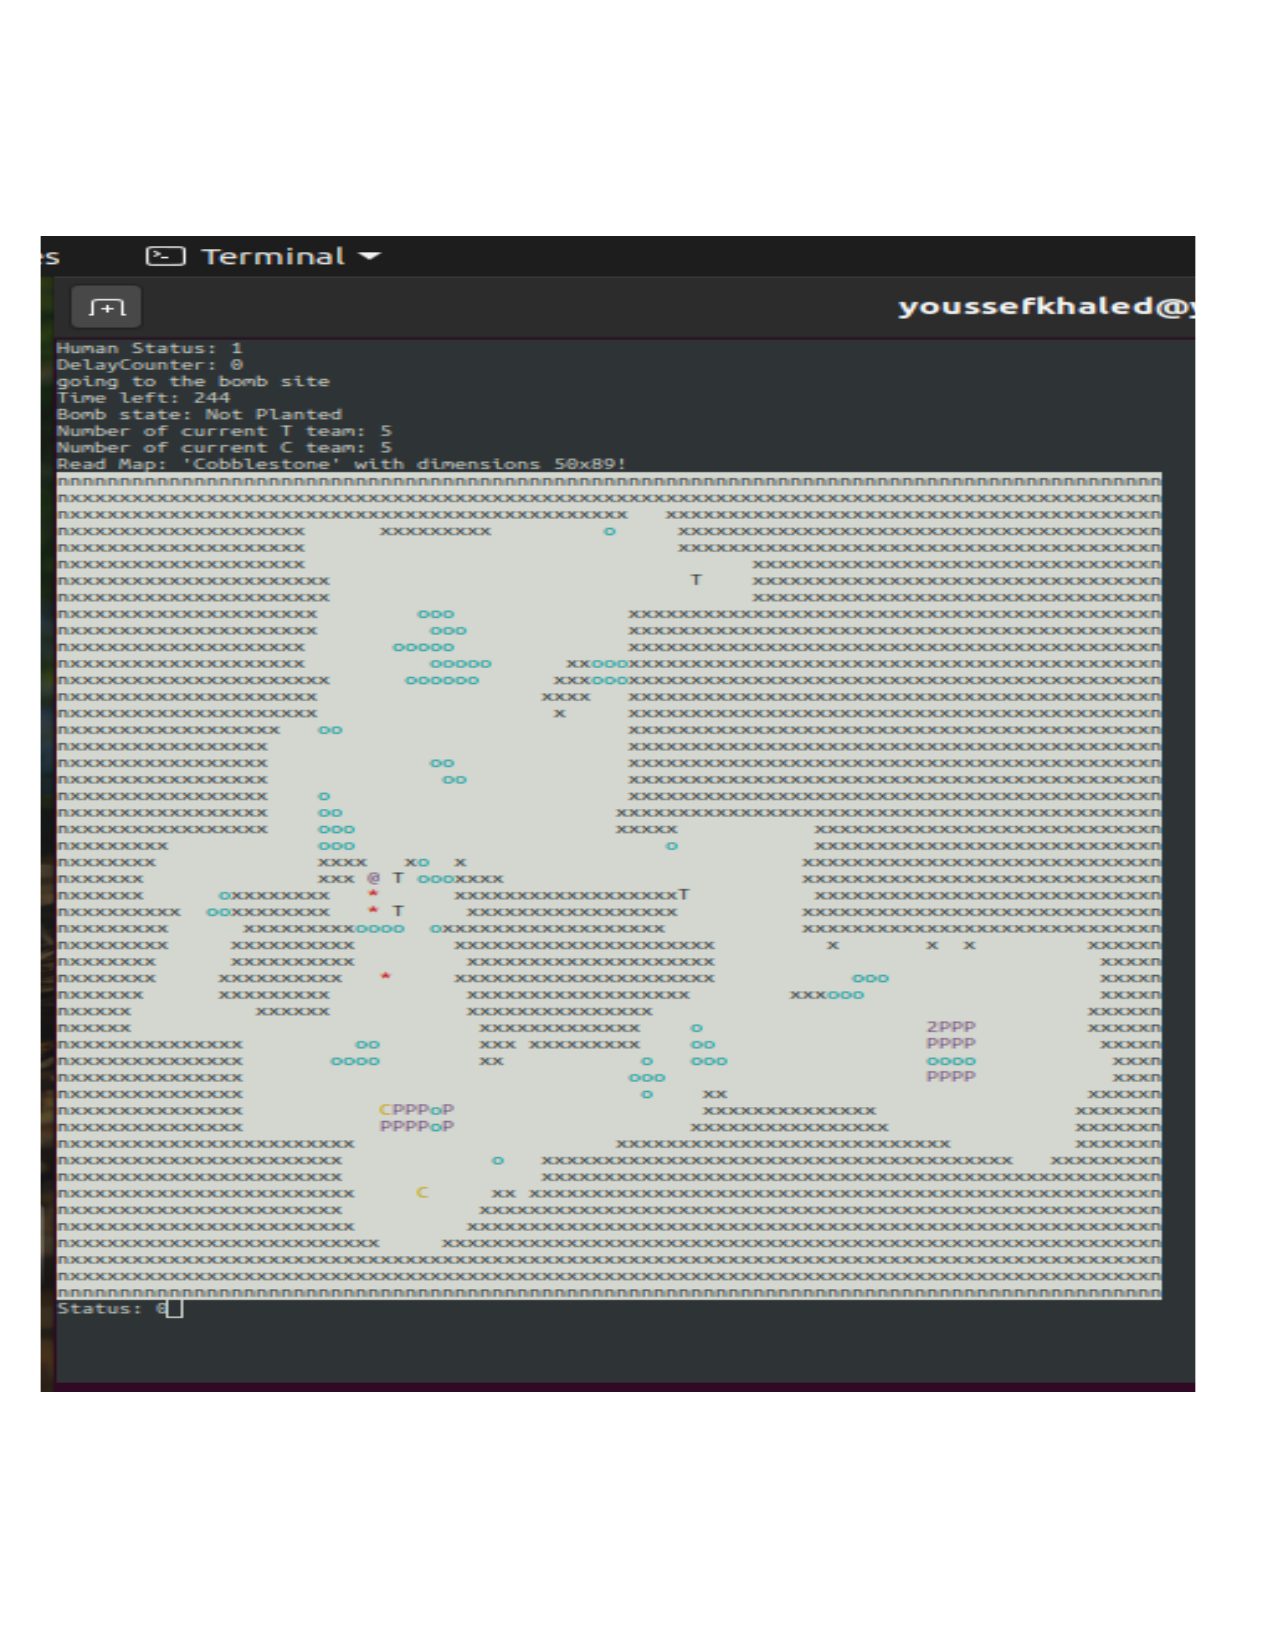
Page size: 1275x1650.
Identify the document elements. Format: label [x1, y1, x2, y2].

picture [40, 236, 237, 1392]
